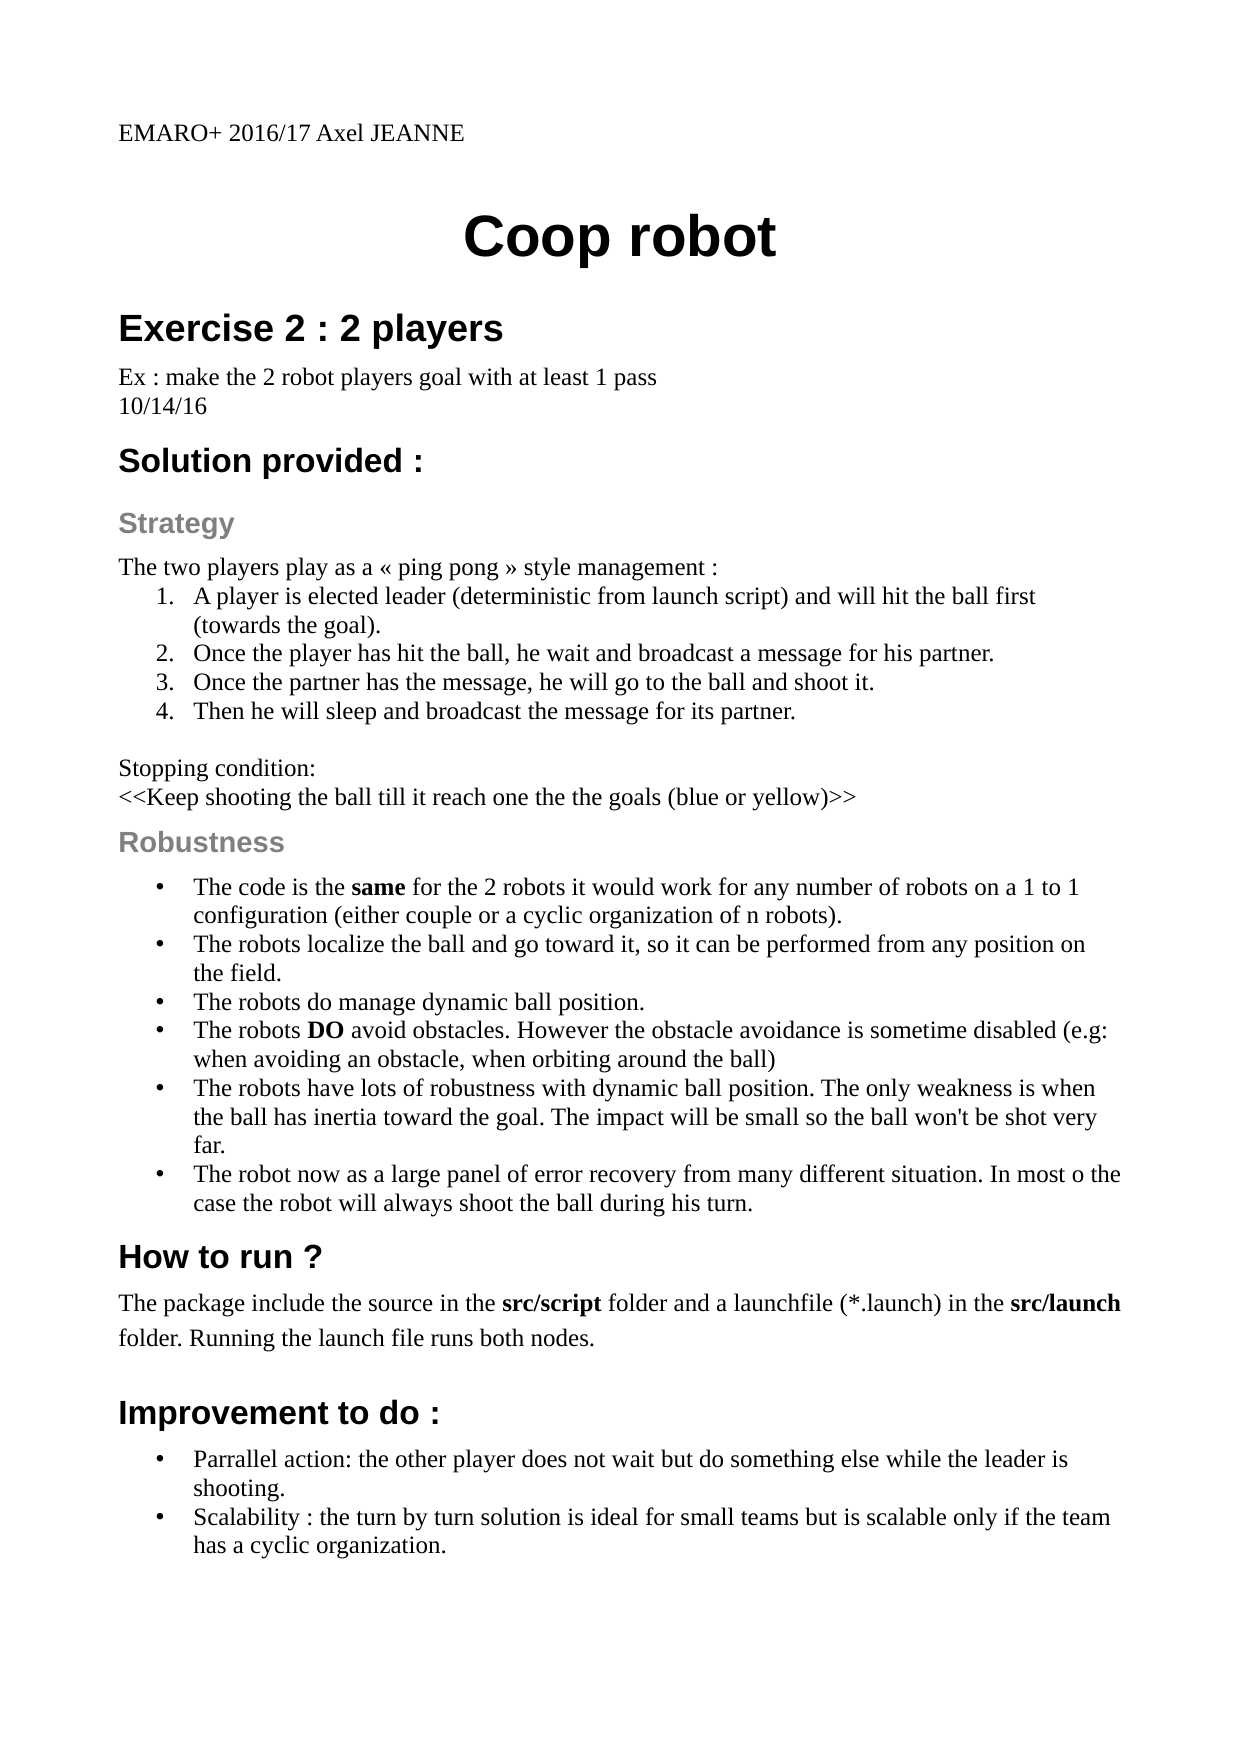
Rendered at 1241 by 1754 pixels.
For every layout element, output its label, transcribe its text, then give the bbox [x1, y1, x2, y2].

list The robots do manage dynamic ball position. [156, 987, 1122, 1015]
list Then he will sleep and broadcast the message for its partner. [156, 696, 1122, 725]
list The robots have lots of robustness with dynamic ball position. The only weakness is when the ball has inertia toward the goal. The impact will be small so the ball won't be shot very far. [156, 1073, 1122, 1159]
list A player is elected leader (deterministic from launch script) and will hit the ball first (towards the goal). [156, 581, 1122, 638]
list Parrallel action: the other player does not wait but do something else while the leader is shooting. [156, 1444, 1122, 1502]
list Once the partner has the message, he will go to the ball and shoot it. [156, 667, 1122, 696]
list The robots DO avoid obstacles. However the obstacle avoidance is sometime disabled (e.g: when avoiding an obstacle, when orbiting around the ball) [156, 1015, 1122, 1073]
subtitle How to run ? [118, 1237, 1122, 1276]
subtitle Robustness [118, 826, 1122, 859]
subtitle Improvement to do : [118, 1393, 1122, 1432]
subtitle Solution provided : [118, 440, 1122, 479]
text <<Keep shooting the ball till it reach one the the goals (blue or yellow)>> [118, 782, 1122, 811]
text Ex : make the 2 robot players goal with at least 1 pass [118, 362, 1122, 391]
subtitle Strategy [118, 506, 1122, 540]
title Coop robot [118, 201, 1122, 268]
list The robot now as a large panel of error recovery from many different situation. In most o the case the robot will always shoot the ball during his turn. [156, 1159, 1122, 1217]
subtitle Exercise 2 : 2 players [118, 306, 1122, 349]
text The package include the source in the src/script folder and a launchfile (*.launch) in the src/launch folder. Running the launch file runs both nodes. [118, 1288, 1122, 1352]
list The robots localize the ball and go toward it, so it can be performed from any position on the field. [156, 929, 1122, 987]
text The two players play as a « ping pong » style management : [118, 552, 1122, 581]
list Scalability : the turn by turn solution is ideal for small teams but is scalable only if the team has a cyclic organization. [156, 1502, 1122, 1559]
list Once the player has hit the ball, he wait and broadcast a message for his partner. [156, 638, 1122, 667]
text Stopping condition: [118, 753, 1122, 782]
text 10/14/16 [118, 391, 1122, 419]
list The code is the same for the 2 robots it would work for any number of robots on a 1 to 1 configuration (either couple or a cyclic organization of n robots). [156, 872, 1122, 929]
